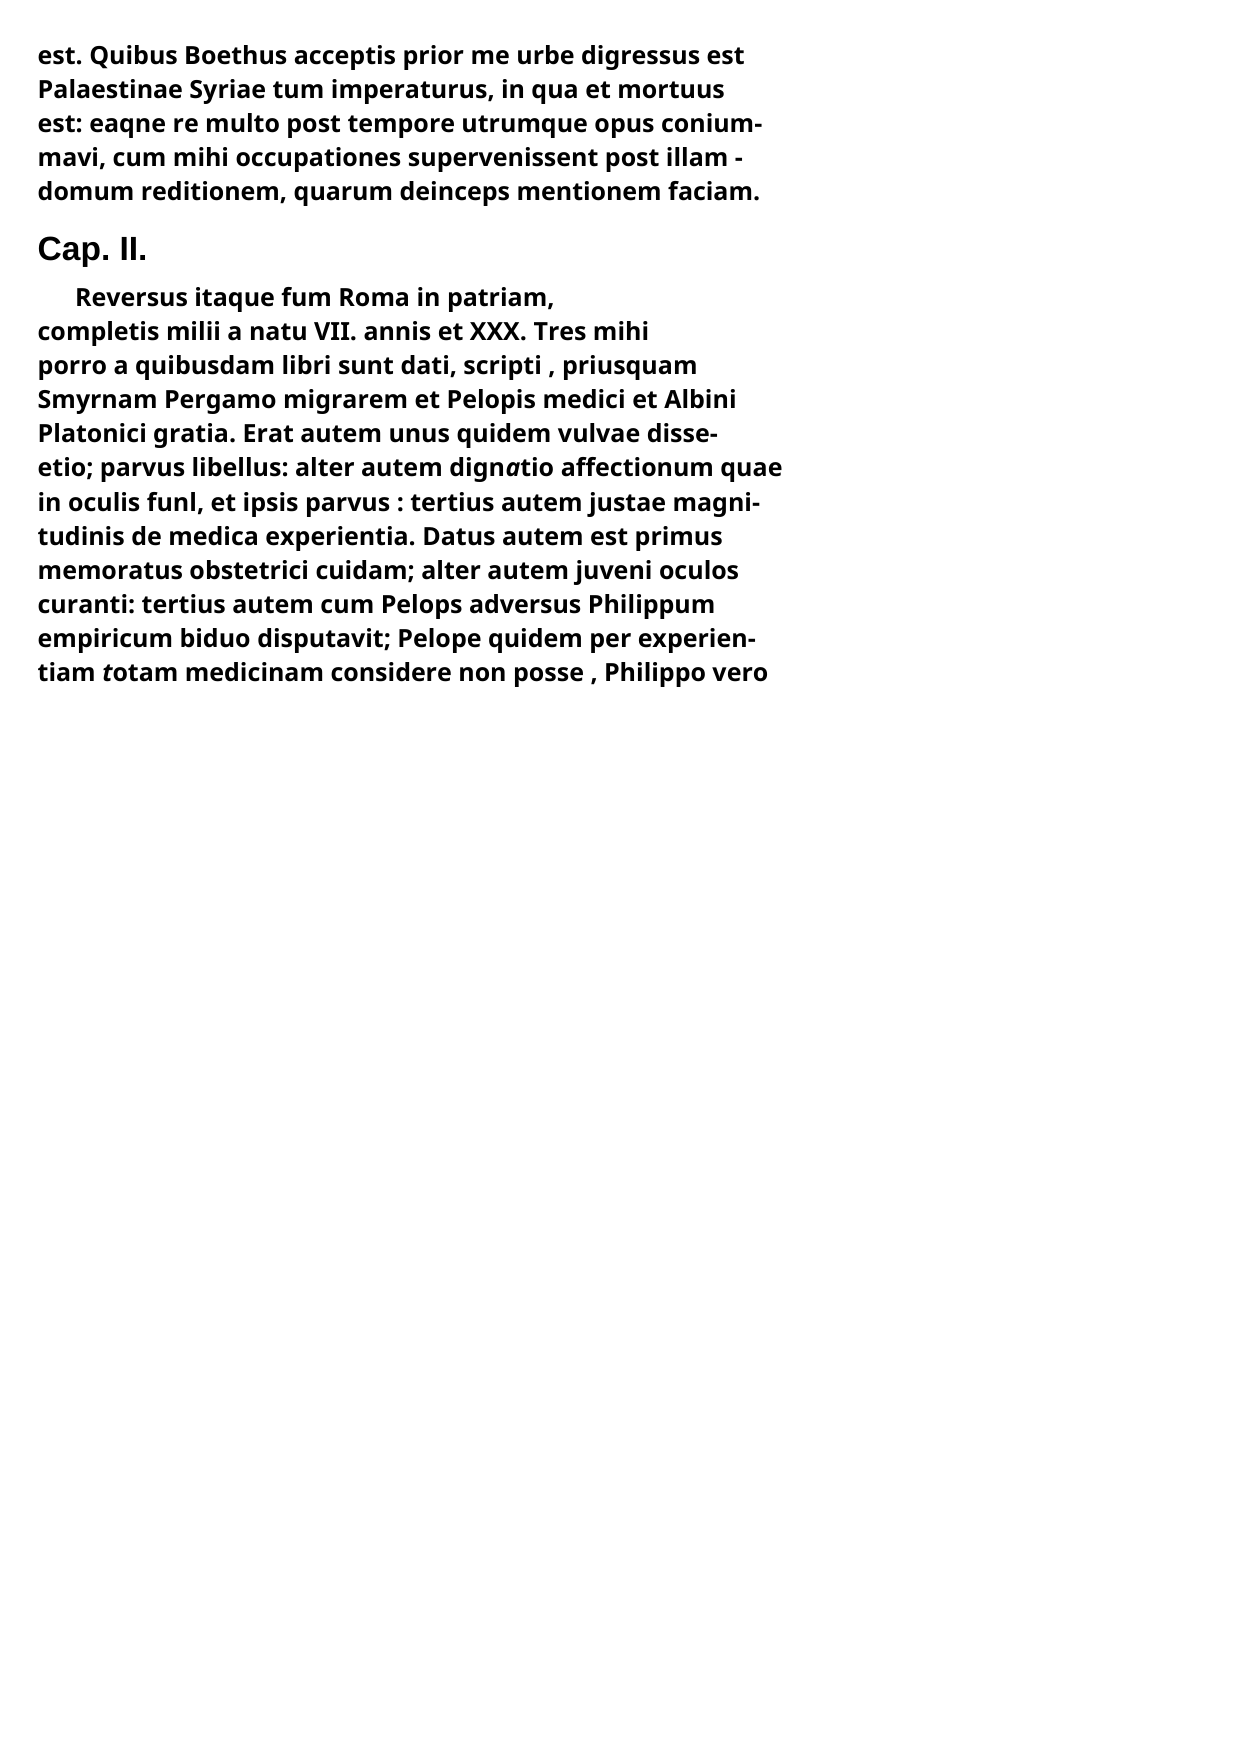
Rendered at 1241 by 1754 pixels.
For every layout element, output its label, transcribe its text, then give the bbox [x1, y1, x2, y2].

subtitle Cap. II. [37, 229, 1203, 267]
text est. Quibus Boethus acceptis prior me urbe digressus est Palaestinae Syriae tum imperaturus, in qua et mortuus est: eaqne re multo post tempore utrumque opus conium- mavi, cum mihi occupationes supervenissent post illam - domum reditionem, quarum deinceps mentionem faciam. [37, 37, 1203, 208]
text Reversus itaque fum Roma in patriam, completis milii a natu VII. annis et XXX. Tres mihi porro a quibusdam libri sunt dati, scripti , priusquam Smyrnam Pergamo migrarem et Pelopis medici et Albini Platonici gratia. Erat autem unus quidem vulvae disse- etio; parvus libellus: alter autem dignatio affectionum quae in oculis funl, et ipsis parvus : tertius autem justae magni- tudinis de medica experientia. Datus autem est primus memoratus obstetrici cuidam; alter autem juveni oculos curanti: tertius autem cum Pelops adversus Philippum empiricum biduo disputavit; Pelope quidem per experien- tiam totam medicinam considere non posse , Philippo vero [37, 280, 1203, 688]
